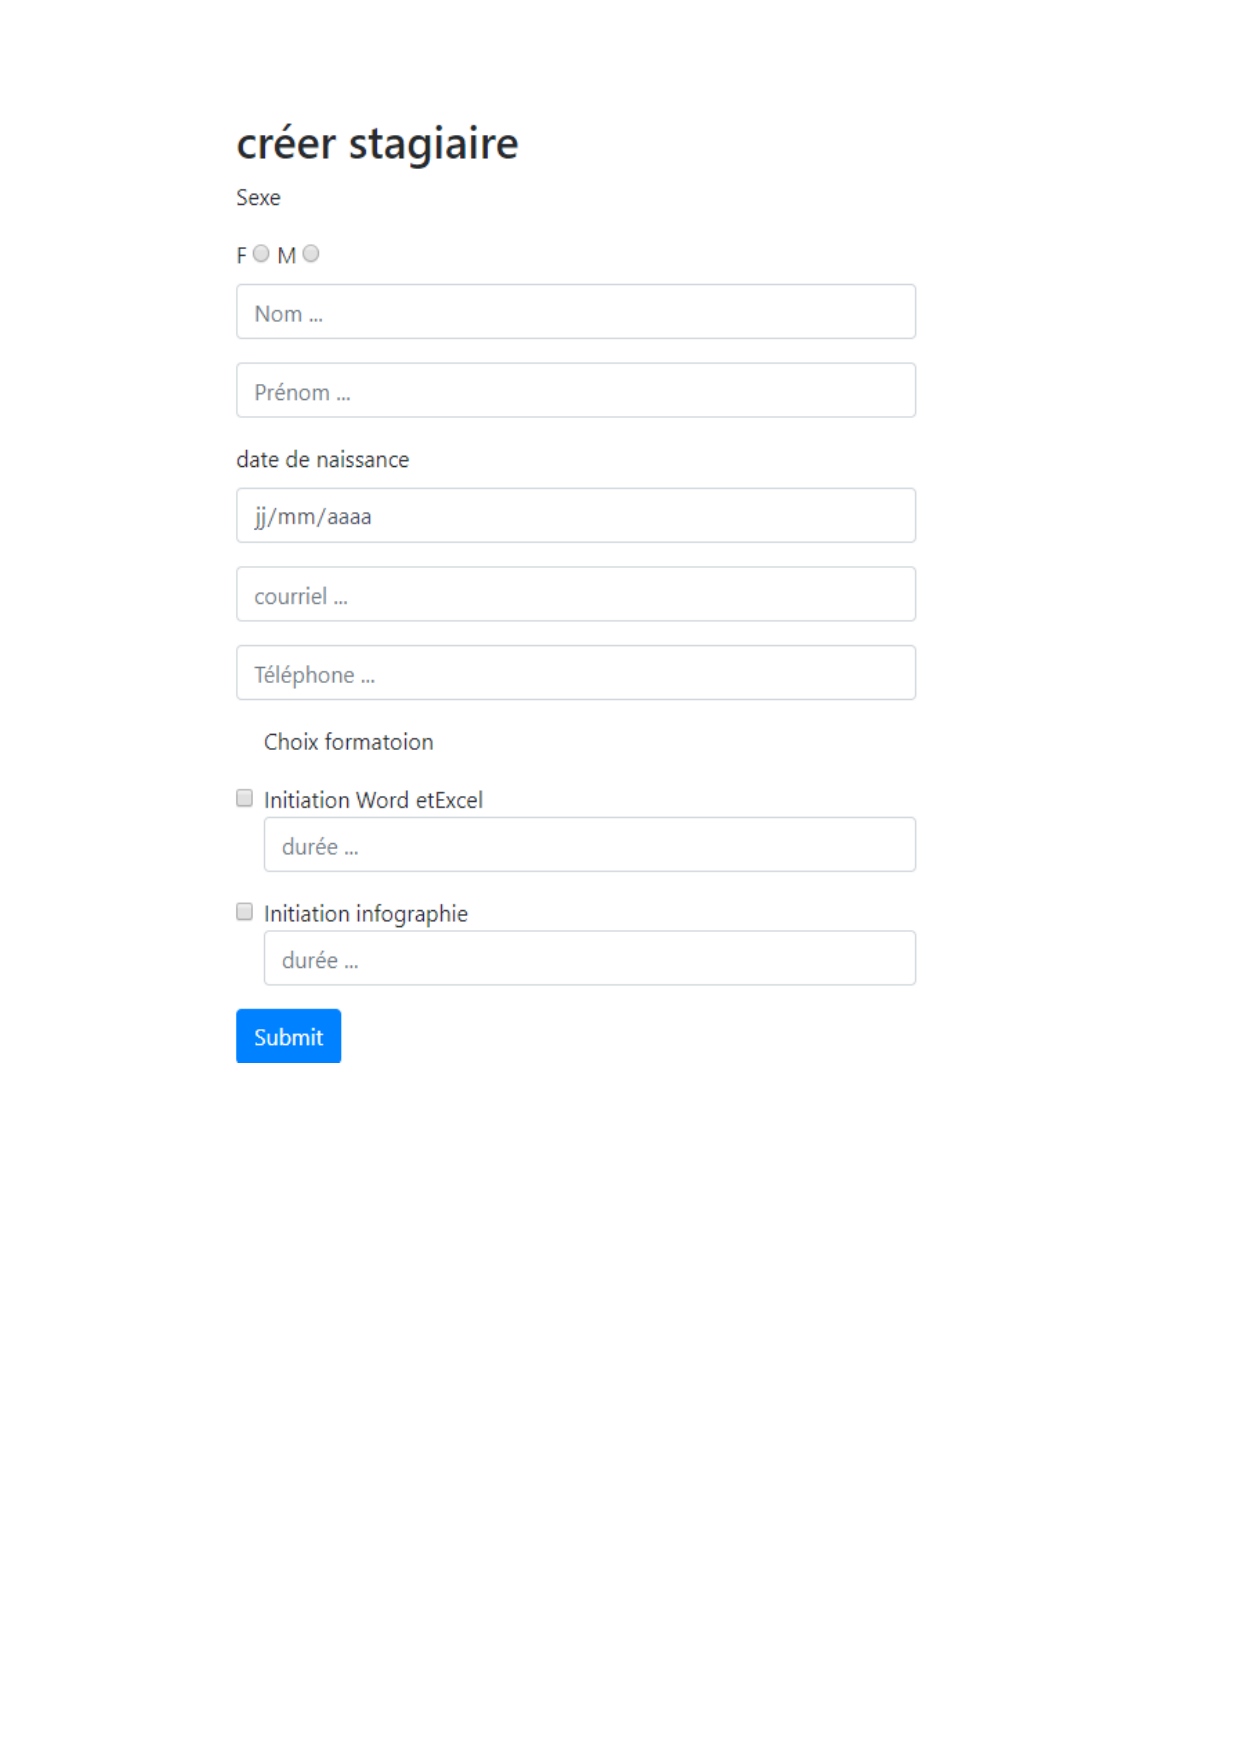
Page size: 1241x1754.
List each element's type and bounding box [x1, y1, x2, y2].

picture [217, 118, 1023, 1063]
